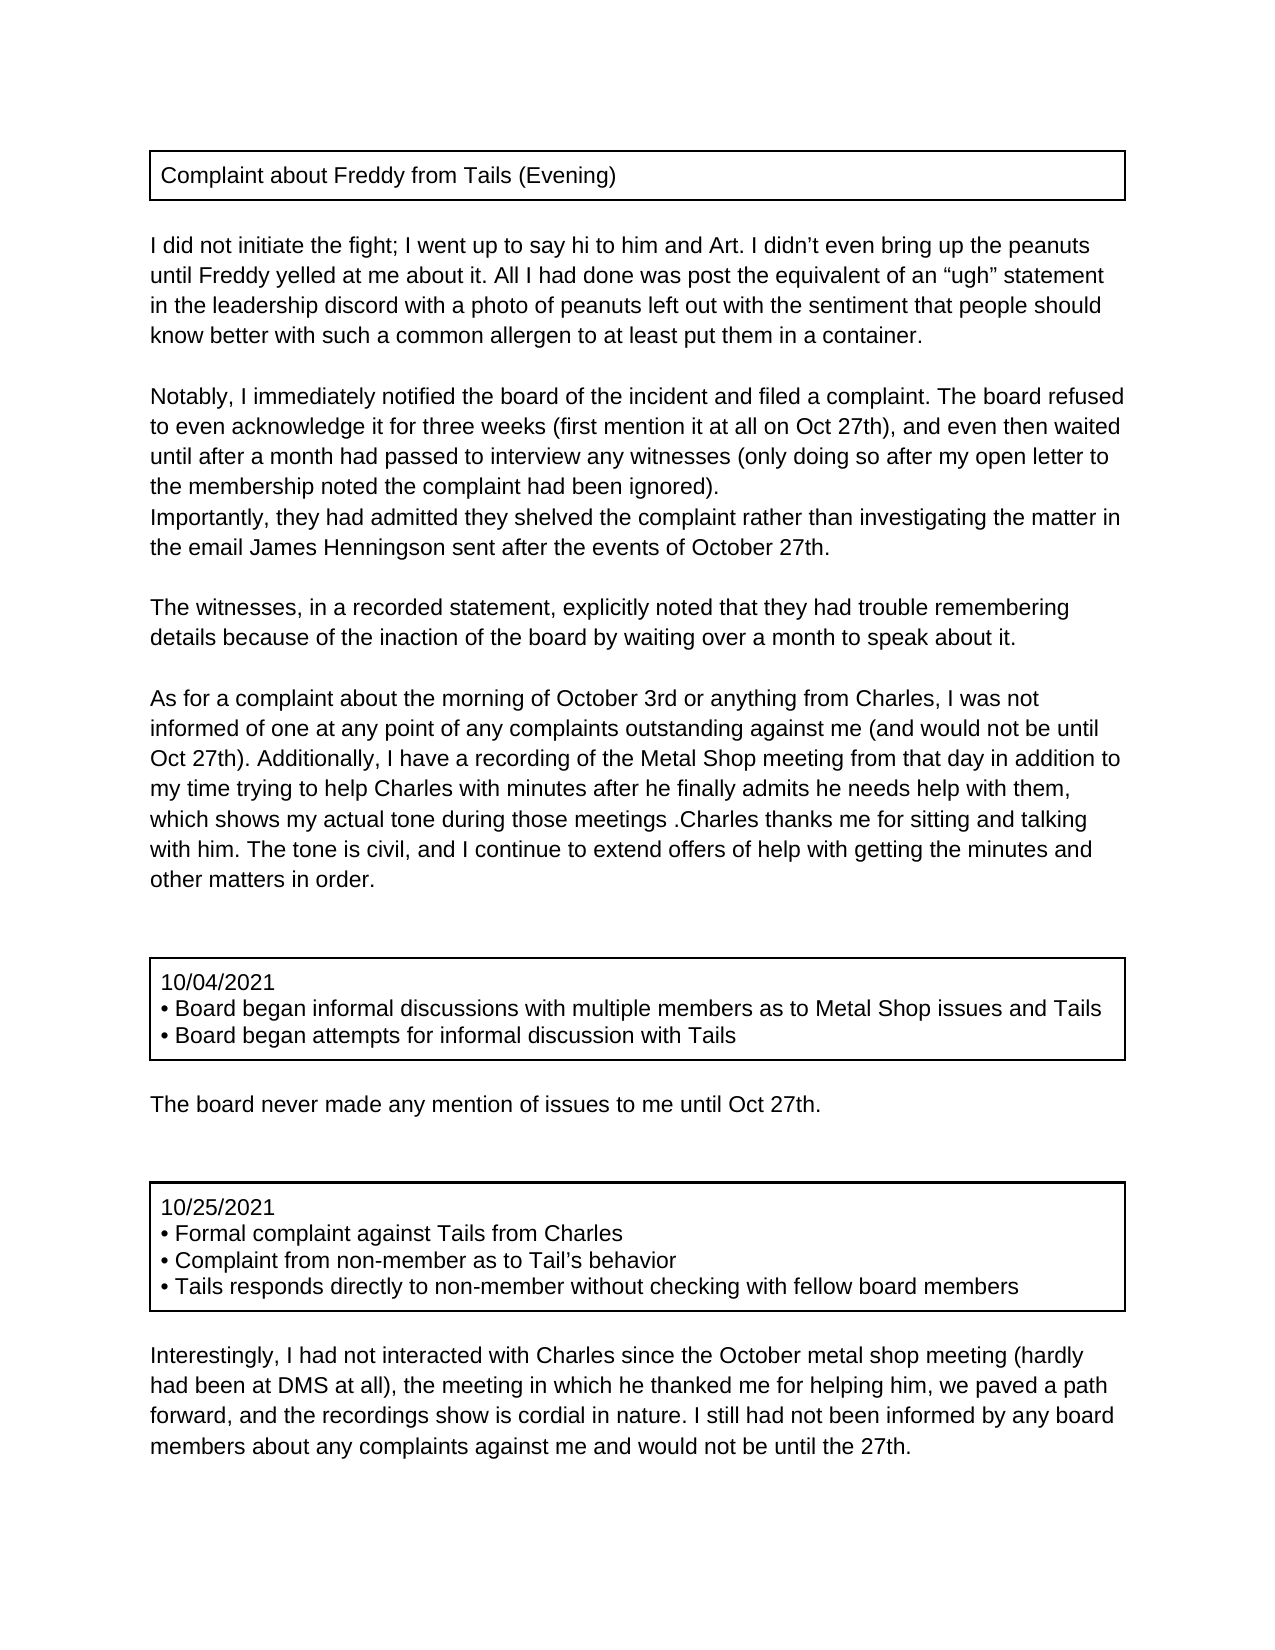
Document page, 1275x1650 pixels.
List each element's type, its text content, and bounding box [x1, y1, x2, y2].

table_header Complaint about Freddy from Tails (Evening) [151, 152, 1124, 199]
table_header 10/04/2021 • Board began informal discussions with multiple members as to Metal Shop issues and Tails • Board began attempts for informal discussion with Tails [151, 959, 1124, 1058]
text The witnesses, in a recorded statement, explicitly noted that they had trouble remembering details because of the inaction of the board by waiting over a month to speak about it. [150, 594, 1125, 651]
table_header 10/25/2021 • Formal complaint against Tails from Charles • Complaint from non-member as to Tail’s behavior • Tails responds directly to non-member without checking with fellow board members [151, 1184, 1124, 1310]
text As for a complaint about the morning of October 3rd or anything from Charles, I was not informed of one at any point of any complaints outstanding against me (and would not be until Oct 27th). Additionally, I have a recording of the Metal Shop meeting from that day in addition to my time trying to help Charles with minutes after he finally admits he needs help with them, which shows my actual tone during those meetings .Charles thanks me for sitting and talking with him. The tone is civil, and I continue to extend offers of help with getting the minutes and other matters in order. [150, 685, 1125, 892]
text The board never made any mention of issues to me until Oct 27th. [150, 1091, 1125, 1117]
text Importantly, they had admitted they shelved the complaint rather than investigating the matter in the email James Henningson sent after the events of October 27th. [150, 503, 1125, 560]
text Interestingly, I had not interacted with Charles since the October metal shop meeting (hardly had been at DMS at all), the meeting in which he thanked me for helping him, we paved a path forward, and the recordings show is cordial in nature. I still had not been informed by any board members about any complaints against me and would not be until the 27th. [150, 1342, 1125, 1459]
text I did not initiate the fight; I went up to say hi to him and Art. I didn’t even bring up the peanuts until Freddy yelled at me about it. All I had done was post the equivalent of an “ugh” statement in the leadership discord with a photo of peanuts left out with the sentiment that people should know better with such a common allergen to at least put them in a container. [150, 232, 1125, 348]
text Notably, I immediately notified the board of the incident and filed a complaint. The board refused to even acknowledge it for three weeks (first mention it at all on Oct 27th), and even then waited until after a month had passed to interview any witnesses (only doing so after my open letter to the membership noted the complaint had been ignored). [150, 383, 1125, 499]
